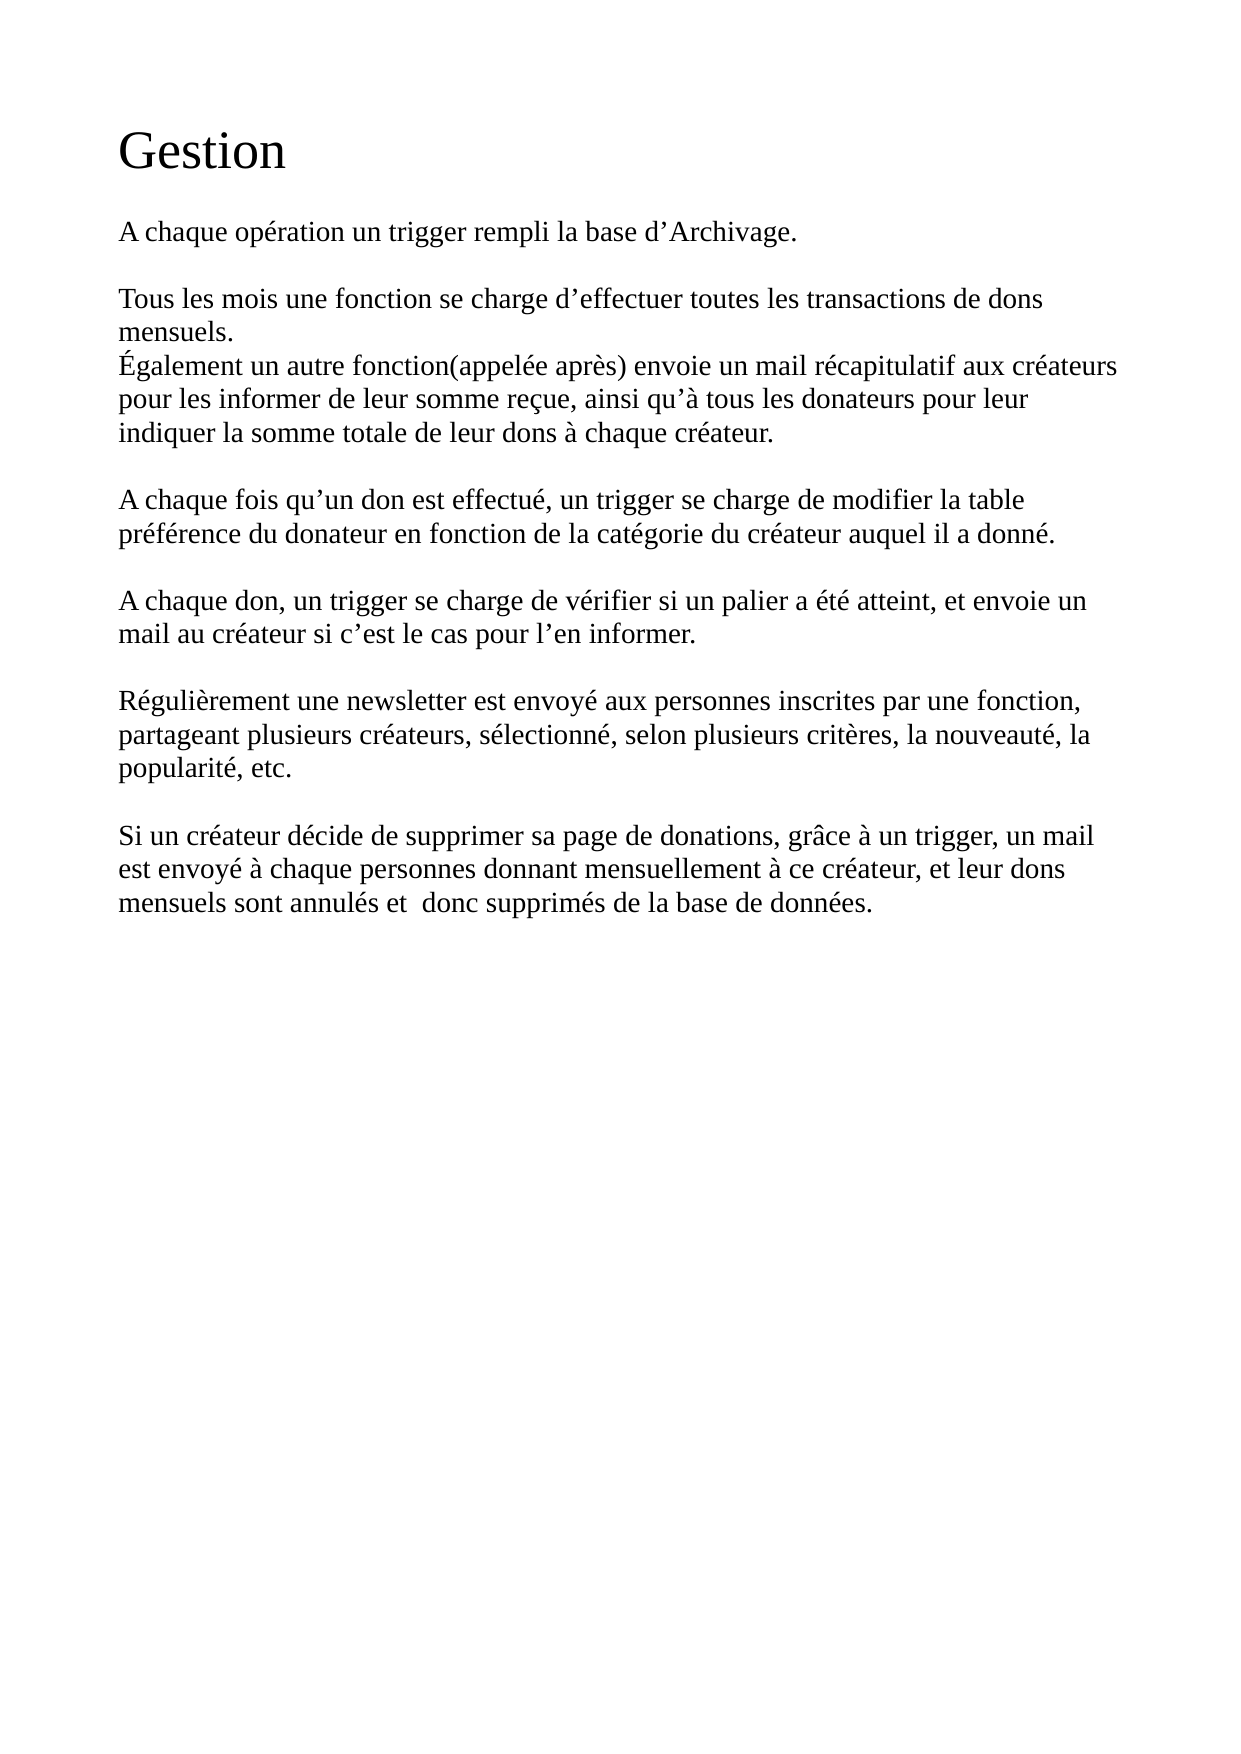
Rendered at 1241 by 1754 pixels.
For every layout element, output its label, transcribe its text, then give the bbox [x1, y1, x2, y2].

text Régulièrement une newsletter est envoyé aux personnes inscrites par une fonction, partageant plusieurs créateurs, sélectionné, selon plusieurs critères, la nouveauté, la popularité, etc. [118, 683, 1122, 784]
text Également un autre fonction(appelée après) envoie un mail récapitulatif aux créateurs pour les informer de leur somme reçue, ainsi qu’à tous les donateurs pour leur indiquer la somme totale de leur dons à chaque créateur. [118, 348, 1122, 449]
text A chaque opération un trigger rempli la base d’Archivage. [118, 214, 1122, 247]
text Si un créateur décide de supprimer sa page de donations, grâce à un trigger, un mail est envoyé à chaque personnes donnant mensuellement à ce créateur, et leur dons mensuels sont annulés et donc supprimés de la base de données. [118, 818, 1122, 918]
text A chaque don, un trigger se charge de vérifier si un palier a été atteint, et envoie un mail au créateur si c’est le cas pour l’en informer. [118, 583, 1122, 650]
text A chaque fois qu’un don est effectué, un trigger se charge de modifier la table préférence du donateur en fonction de la catégorie du créateur auquel il a donné. [118, 482, 1122, 549]
text Gestion [118, 118, 1122, 180]
text Tous les mois une fonction se charge d’effectuer toutes les transactions de dons mensuels. [118, 281, 1122, 348]
